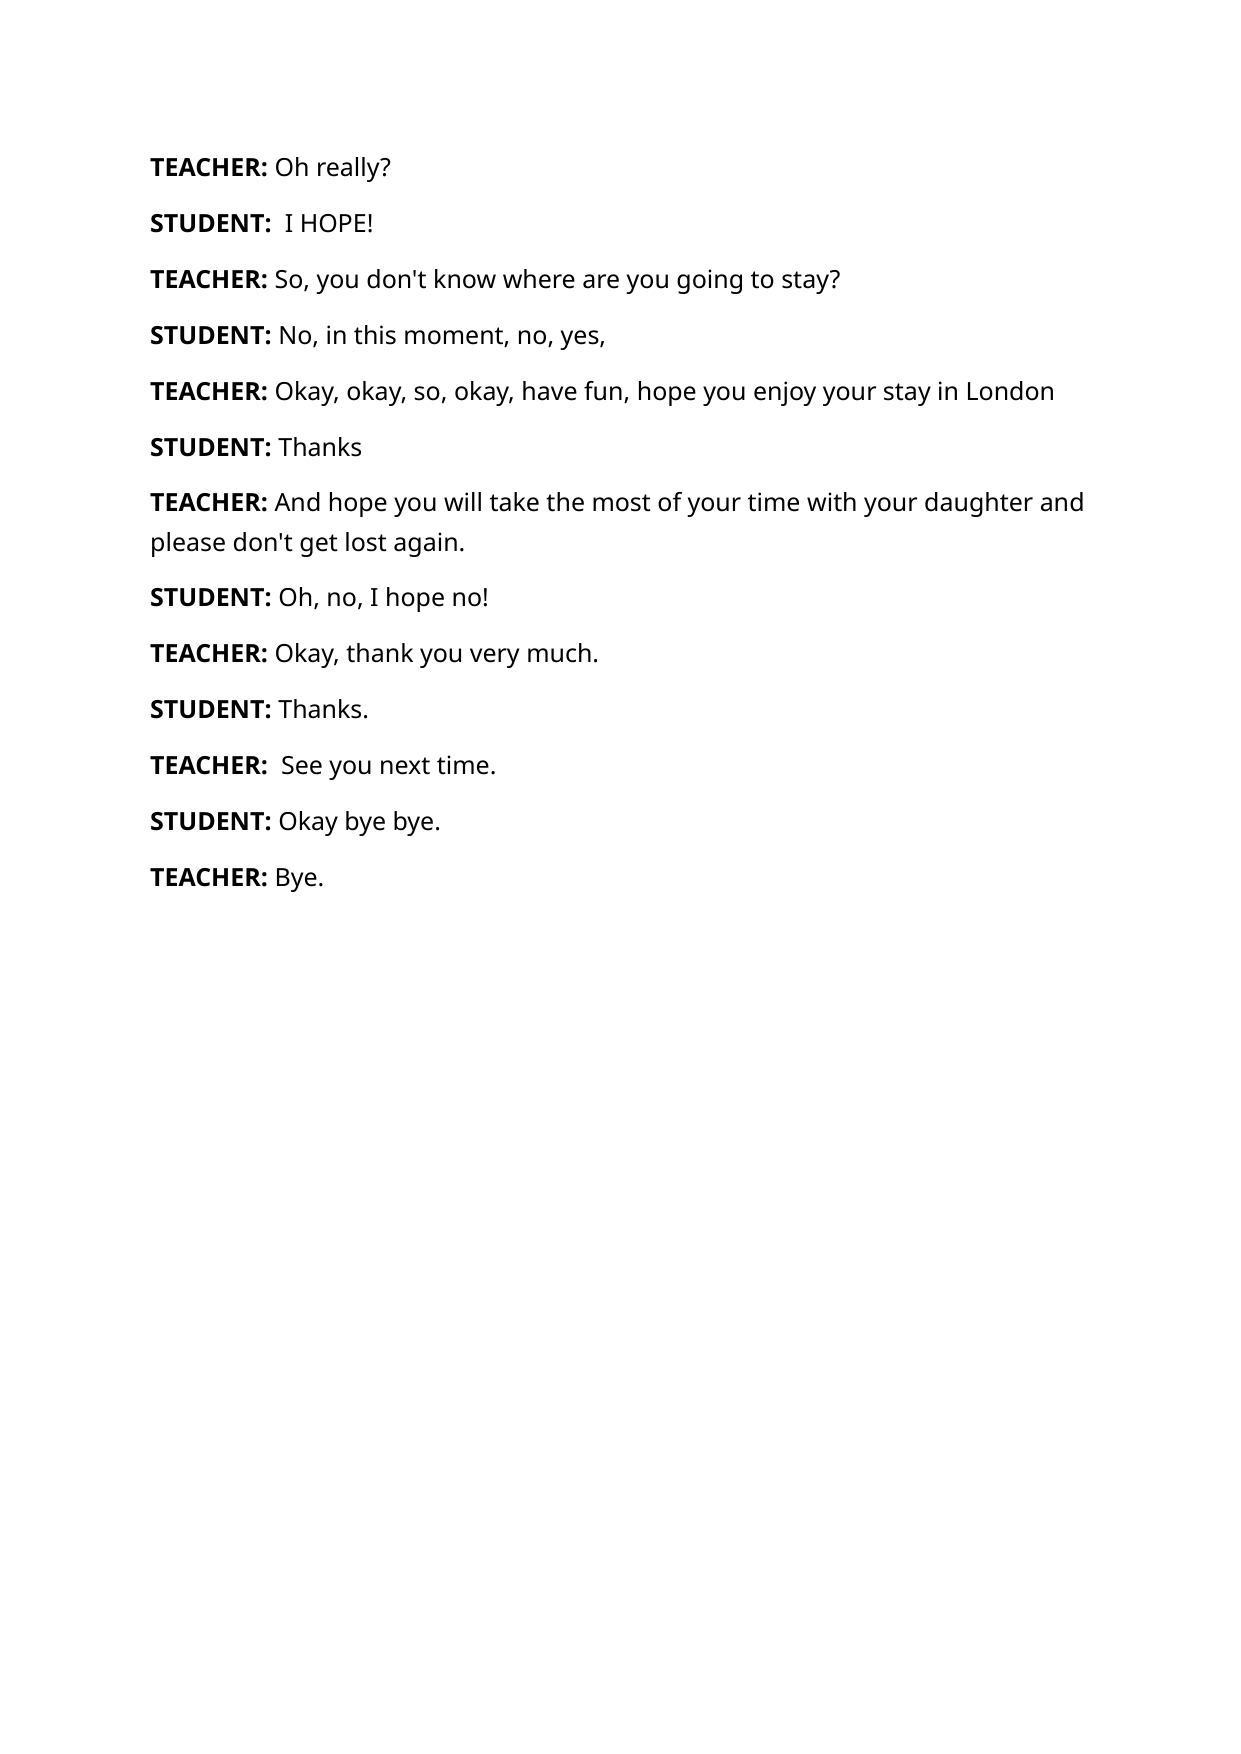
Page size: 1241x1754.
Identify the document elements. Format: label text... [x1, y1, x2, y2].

text TEACHER: Oh really? [150, 150, 1090, 184]
text TEACHER: Okay, okay, so, okay, have fun, hope you enjoy your stay in London [150, 373, 1090, 407]
text TEACHER: See you next time. [150, 747, 1090, 782]
text STUDENT: Oh, no, I hope no! [150, 580, 1090, 614]
text TEACHER: So, you don't know where are you going to stay? [150, 262, 1090, 296]
text TEACHER: Okay, thank you very much. [150, 636, 1090, 670]
text TEACHER: And hope you will take the most of your time with your daughter and please don't get lost again. [150, 485, 1090, 558]
text STUDENT: No, in this moment, no, yes, [150, 317, 1090, 352]
text STUDENT: I HOPE! [150, 206, 1090, 240]
text STUDENT: Thanks. [150, 692, 1090, 726]
text STUDENT: Thanks [150, 429, 1090, 463]
text TEACHER: Bye. [150, 859, 1090, 893]
text STUDENT: Okay bye bye. [150, 803, 1090, 837]
